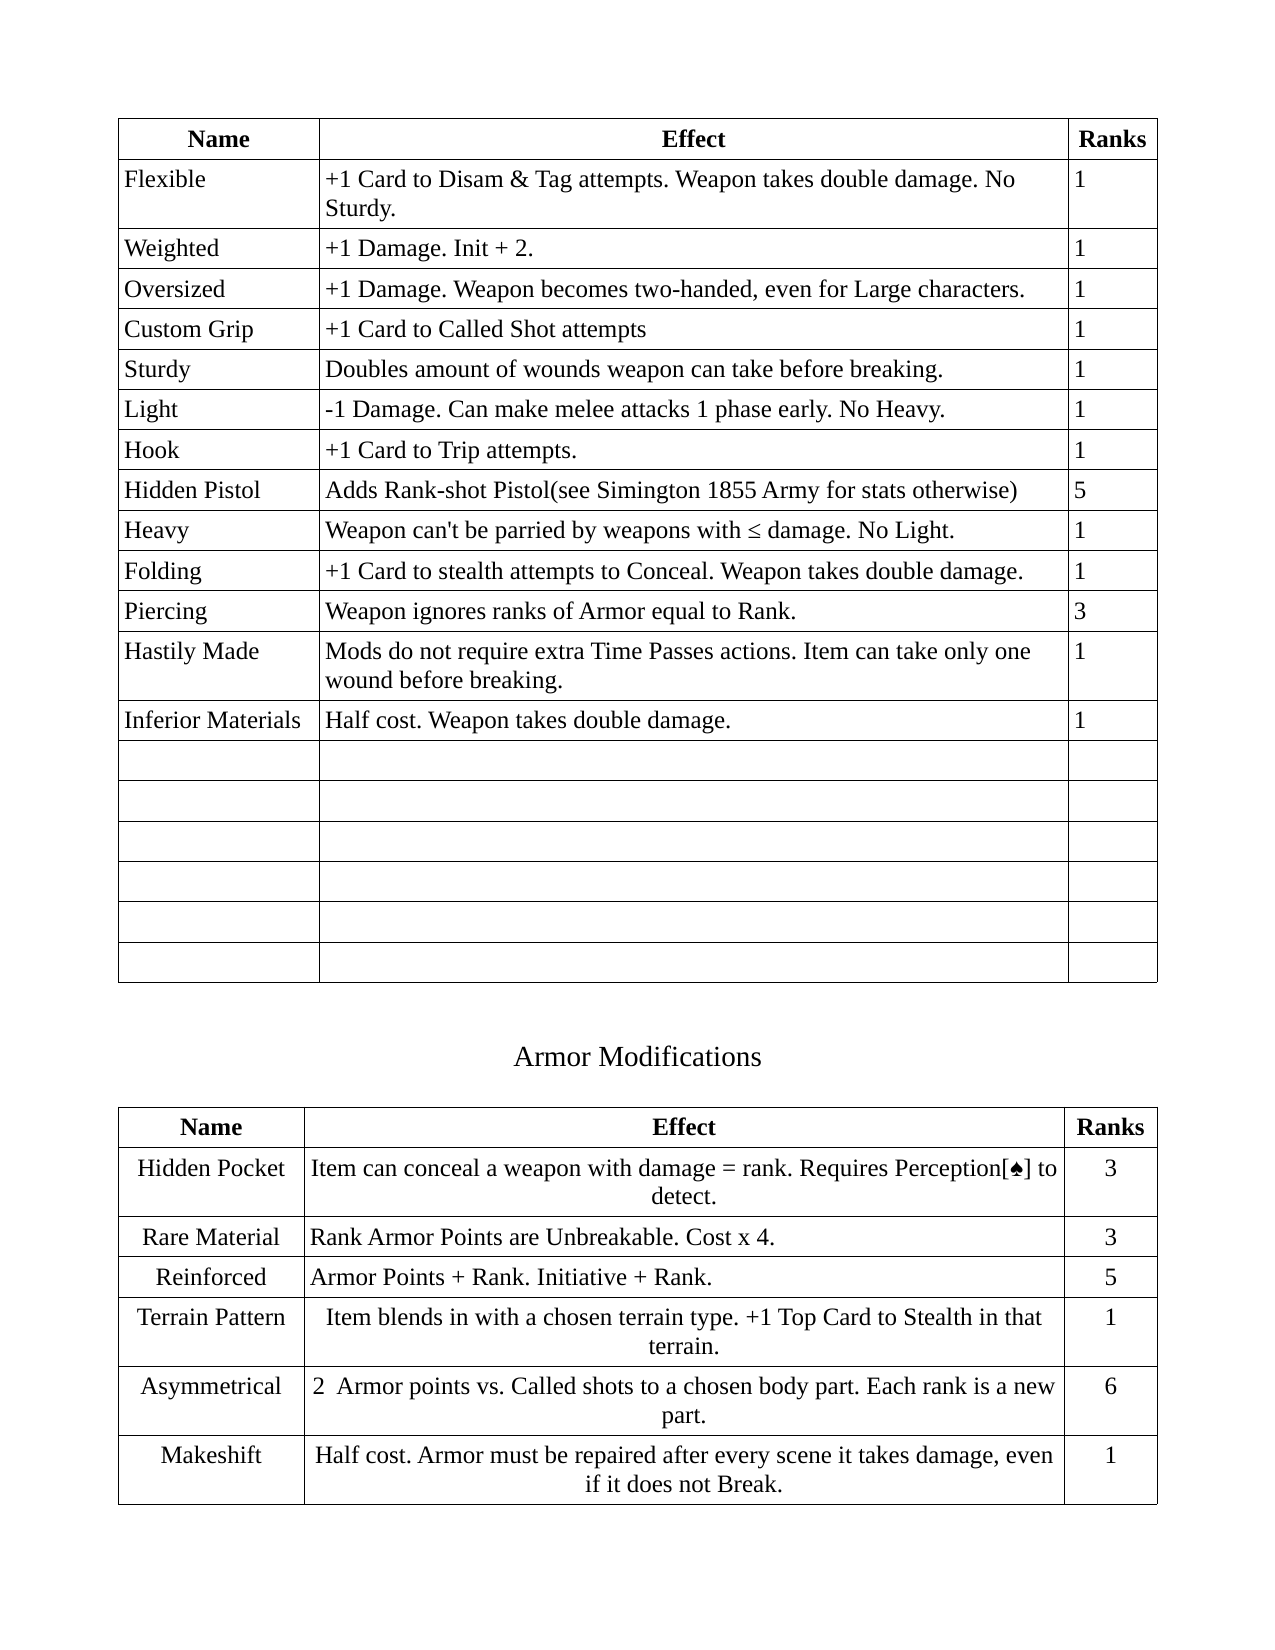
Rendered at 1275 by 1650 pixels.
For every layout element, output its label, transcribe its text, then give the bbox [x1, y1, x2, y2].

table_cell [320, 862, 1068, 901]
table_cell Weighted [119, 229, 319, 268]
table_cell +1 Damage. Weapon becomes two-handed, even for Large characters. [320, 269, 1068, 308]
table_cell 1 [1069, 350, 1157, 389]
table_cell Item can conceal a weapon with damage = rank. Requires Perception[♠] to detect. [305, 1148, 1064, 1216]
table_cell [1069, 862, 1157, 901]
table_header Name [119, 1108, 304, 1147]
table_cell 1 [1069, 701, 1157, 740]
text Armor Modifications [118, 1039, 1157, 1073]
table_cell Hastily Made [119, 632, 319, 700]
table_cell +1 Card to Disam & Tag attempts. Weapon takes double damage. No Sturdy. [320, 160, 1068, 227]
table_cell Sturdy [119, 350, 319, 389]
table_cell Armor Points + Rank. Initiative + Rank. [305, 1257, 1064, 1297]
table_cell 6 [1065, 1367, 1157, 1435]
table_cell 1 [1069, 309, 1157, 348]
table_cell 3 [1065, 1217, 1157, 1256]
table_header Effect [320, 119, 1068, 158]
table_cell Folding [119, 551, 319, 590]
table_cell Rank Armor Points are Unbreakable. Cost x 4. [305, 1217, 1064, 1256]
table_cell [320, 943, 1068, 982]
table_cell Hidden Pocket [119, 1148, 304, 1216]
table_cell Rare Material [119, 1217, 304, 1256]
table_cell Half cost. Weapon takes double damage. [320, 701, 1068, 740]
table_cell Terrain Pattern [119, 1298, 304, 1366]
table_cell [119, 943, 319, 982]
table_cell +1 Damage. Init + 2. [320, 229, 1068, 268]
table_cell Light [119, 390, 319, 429]
table_cell Inferior Materials [119, 701, 319, 740]
table_cell 1 [1069, 551, 1157, 590]
table_cell [320, 781, 1068, 821]
table_cell Piercing [119, 591, 319, 631]
table_header Ranks [1065, 1108, 1157, 1147]
table_cell [320, 902, 1068, 942]
table_cell 2 Armor points vs. Called shots to a chosen body part. Each rank is a new part. [305, 1367, 1064, 1435]
table_cell 1 [1069, 511, 1157, 550]
table_cell Heavy [119, 511, 319, 550]
table_cell 1 [1069, 229, 1157, 268]
table_cell 1 [1069, 632, 1157, 700]
table_cell [119, 902, 319, 942]
table_cell [1069, 822, 1157, 861]
table_cell +1 Card to Called Shot attempts [320, 309, 1068, 348]
table_cell Mods do not require extra Time Passes actions. Item can take only one wound before breaking. [320, 632, 1068, 700]
table_cell 5 [1069, 470, 1157, 510]
table_cell 1 [1069, 430, 1157, 469]
table_cell 3 [1065, 1148, 1157, 1216]
table_cell Half cost. Armor must be repaired after every scene it takes damage, even if it does not Break. [305, 1436, 1064, 1504]
table_cell Makeshift [119, 1436, 304, 1504]
table_cell [119, 781, 319, 821]
table_cell [1069, 902, 1157, 942]
table_cell Weapon ignores ranks of Armor equal to Rank. [320, 591, 1068, 631]
table_cell 1 [1065, 1298, 1157, 1366]
table_cell 1 [1069, 160, 1157, 227]
table_cell 5 [1065, 1257, 1157, 1297]
table_cell 1 [1065, 1436, 1157, 1504]
table_cell [1069, 943, 1157, 982]
table_cell +1 Card to stealth attempts to Conceal. Weapon takes double damage. [320, 551, 1068, 590]
table_cell Item blends in with a chosen terrain type. +1 Top Card to Stealth in that terrain. [305, 1298, 1064, 1366]
table_cell -1 Damage. Can make melee attacks 1 phase early. No Heavy. [320, 390, 1068, 429]
table_cell [119, 822, 319, 861]
table_cell 3 [1069, 591, 1157, 631]
table_cell 1 [1069, 269, 1157, 308]
table_cell [1069, 741, 1157, 780]
table_header Name [119, 119, 319, 158]
table_cell [320, 741, 1068, 780]
table_cell 1 [1069, 390, 1157, 429]
table_cell +1 Card to Trip attempts. [320, 430, 1068, 469]
table_cell [1069, 781, 1157, 821]
table_cell Doubles amount of wounds weapon can take before breaking. [320, 350, 1068, 389]
table_cell [119, 741, 319, 780]
table_cell Custom Grip [119, 309, 319, 348]
table_cell Reinforced [119, 1257, 304, 1297]
table_cell Oversized [119, 269, 319, 308]
table_cell [119, 862, 319, 901]
table_cell Flexible [119, 160, 319, 227]
table_cell Hidden Pistol [119, 470, 319, 510]
table_cell Asymmetrical [119, 1367, 304, 1435]
table_cell Weapon can't be parried by weapons with ≤ damage. No Light. [320, 511, 1068, 550]
table_header Effect [305, 1108, 1064, 1147]
table_cell Hook [119, 430, 319, 469]
table_header Ranks [1069, 119, 1157, 158]
table_cell [320, 822, 1068, 861]
table_cell Adds Rank-shot Pistol(see Simington 1855 Army for stats otherwise) [320, 470, 1068, 510]
